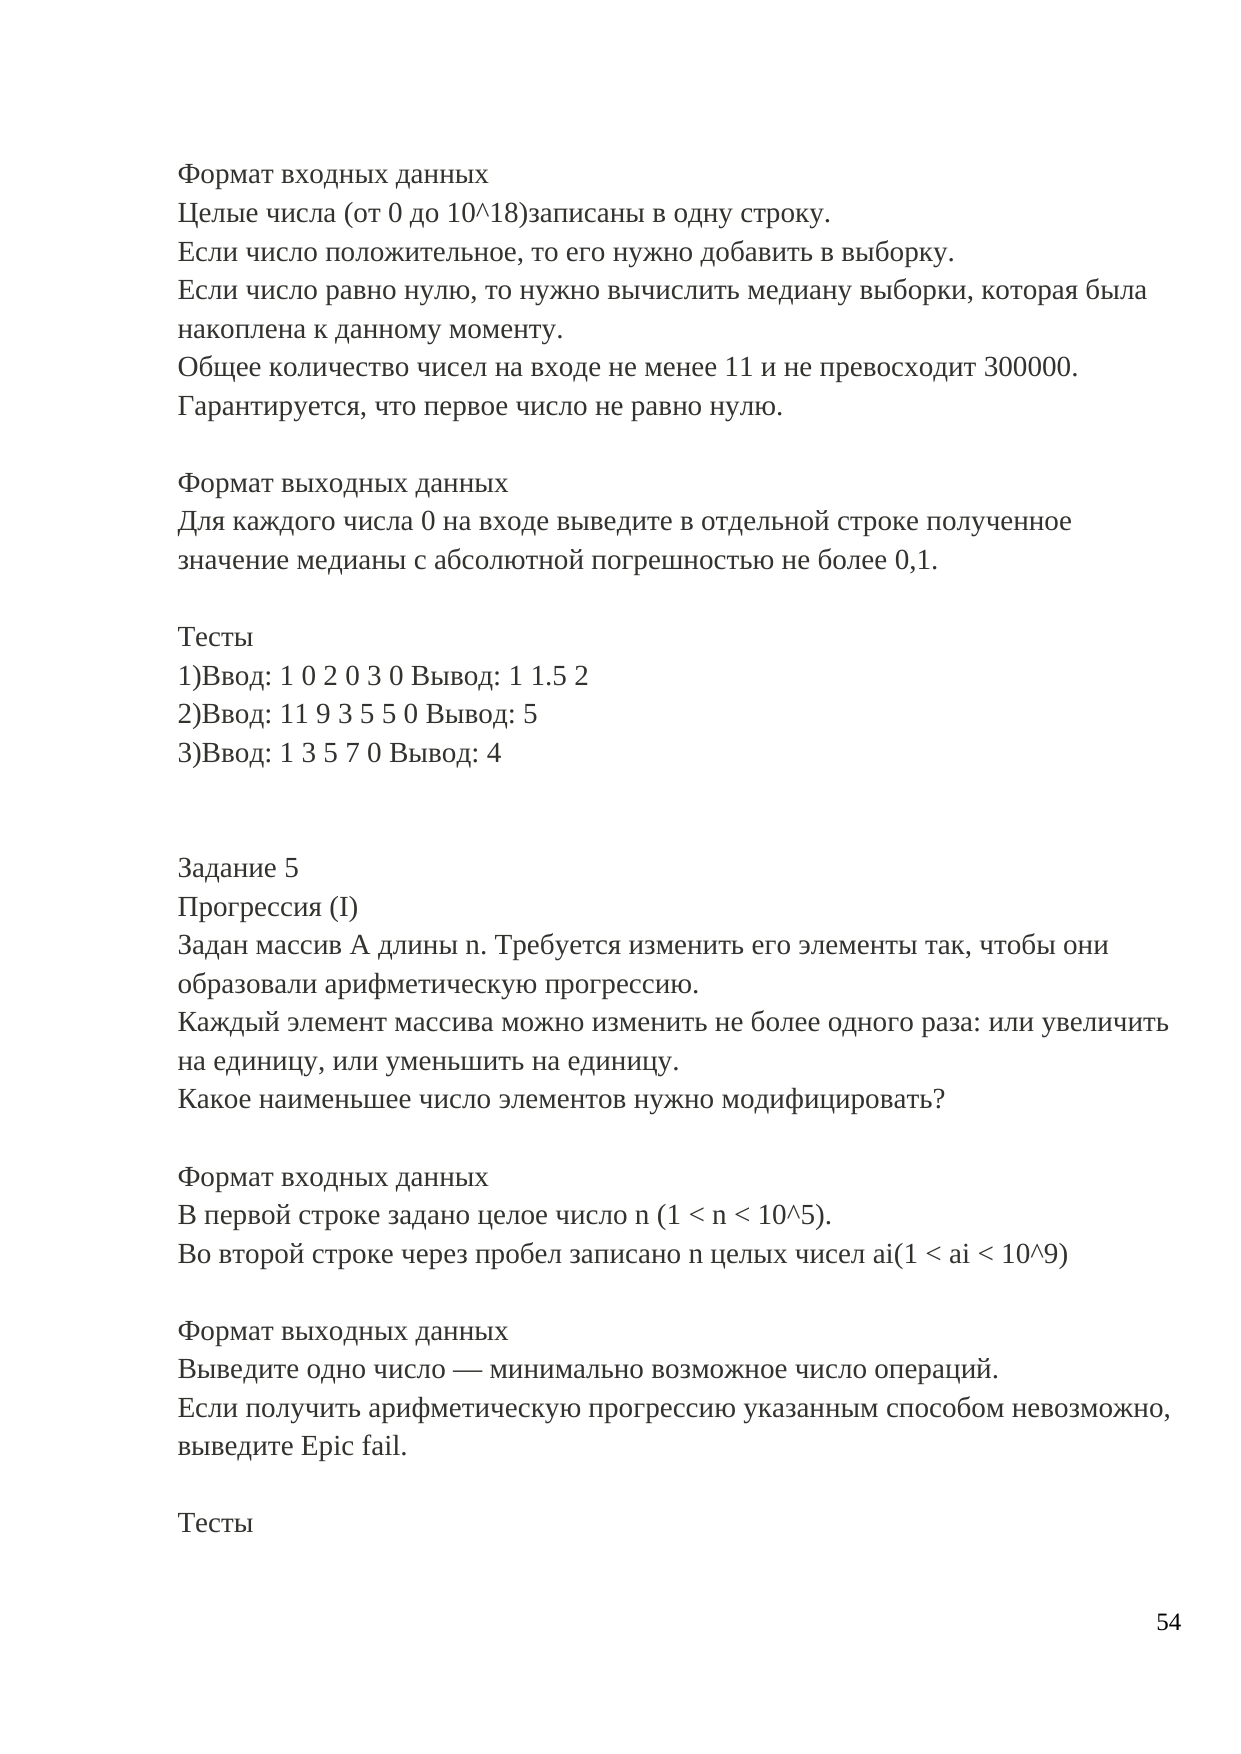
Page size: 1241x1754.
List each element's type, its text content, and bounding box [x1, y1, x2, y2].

text Если число равно нулю, то нужно вычислить медиану выборки, которая была накоплена к данному моменту. [177, 272, 1181, 344]
text Формат выходных данных [177, 1313, 1181, 1346]
text Выведите одно число — минимально возможное число операций. [177, 1351, 1181, 1385]
text Целые числа (от 0 до 10^18)записаны в одну строку. [177, 195, 1181, 229]
text Для каждого числа 0 на входе выведите в отдельной строке полученное значение медианы с абсолютной погрешностью не более 0,1. [177, 503, 1181, 576]
text Формат входных данных [177, 157, 1181, 190]
text В первой строке задано целое число n (1 < n < 10^5). [177, 1197, 1181, 1231]
text 3)Ввод: 1 3 5 7 0 Вывод: 4 [177, 735, 1181, 768]
text Каждый элемент массива можно изменить не более одного раза: или увеличить на единицу, или уменьшить на единицу. [177, 1004, 1181, 1077]
text Тесты [177, 1506, 1181, 1539]
text Если получить арифметическую прогрессию указанным способом невозможно, выведите Epic fail. [177, 1390, 1181, 1462]
text Формат входных данных [177, 1159, 1181, 1192]
text Задание 5 [177, 850, 1181, 884]
text 1)Ввод: 1 0 2 0 3 0 Вывод: 1 1.5 2 [177, 658, 1181, 691]
text Прогрессия (I) [177, 889, 1181, 922]
text Тесты [177, 619, 1181, 653]
text 2)Ввод: 11 9 3 5 5 0 Вывод: 5 [177, 696, 1181, 730]
text Во второй строке через пробел записано n целых чисел ai(1 < ai < 10^9) [177, 1236, 1181, 1269]
text Формат выходных данных [177, 465, 1181, 498]
text Какое наименьшее число элементов нужно модифицировать? [177, 1082, 1181, 1115]
text Общее количество чисел на входе не менее 11 и не превосходит 300000. Гарантируется, что первое число не равно нулю. [177, 349, 1181, 421]
text Задан массив A длины n. Требуется изменить его элементы так, чтобы они образовали арифметическую прогрессию. [177, 927, 1181, 999]
text Если число положительное, то его нужно добавить в выборку. [177, 234, 1181, 267]
